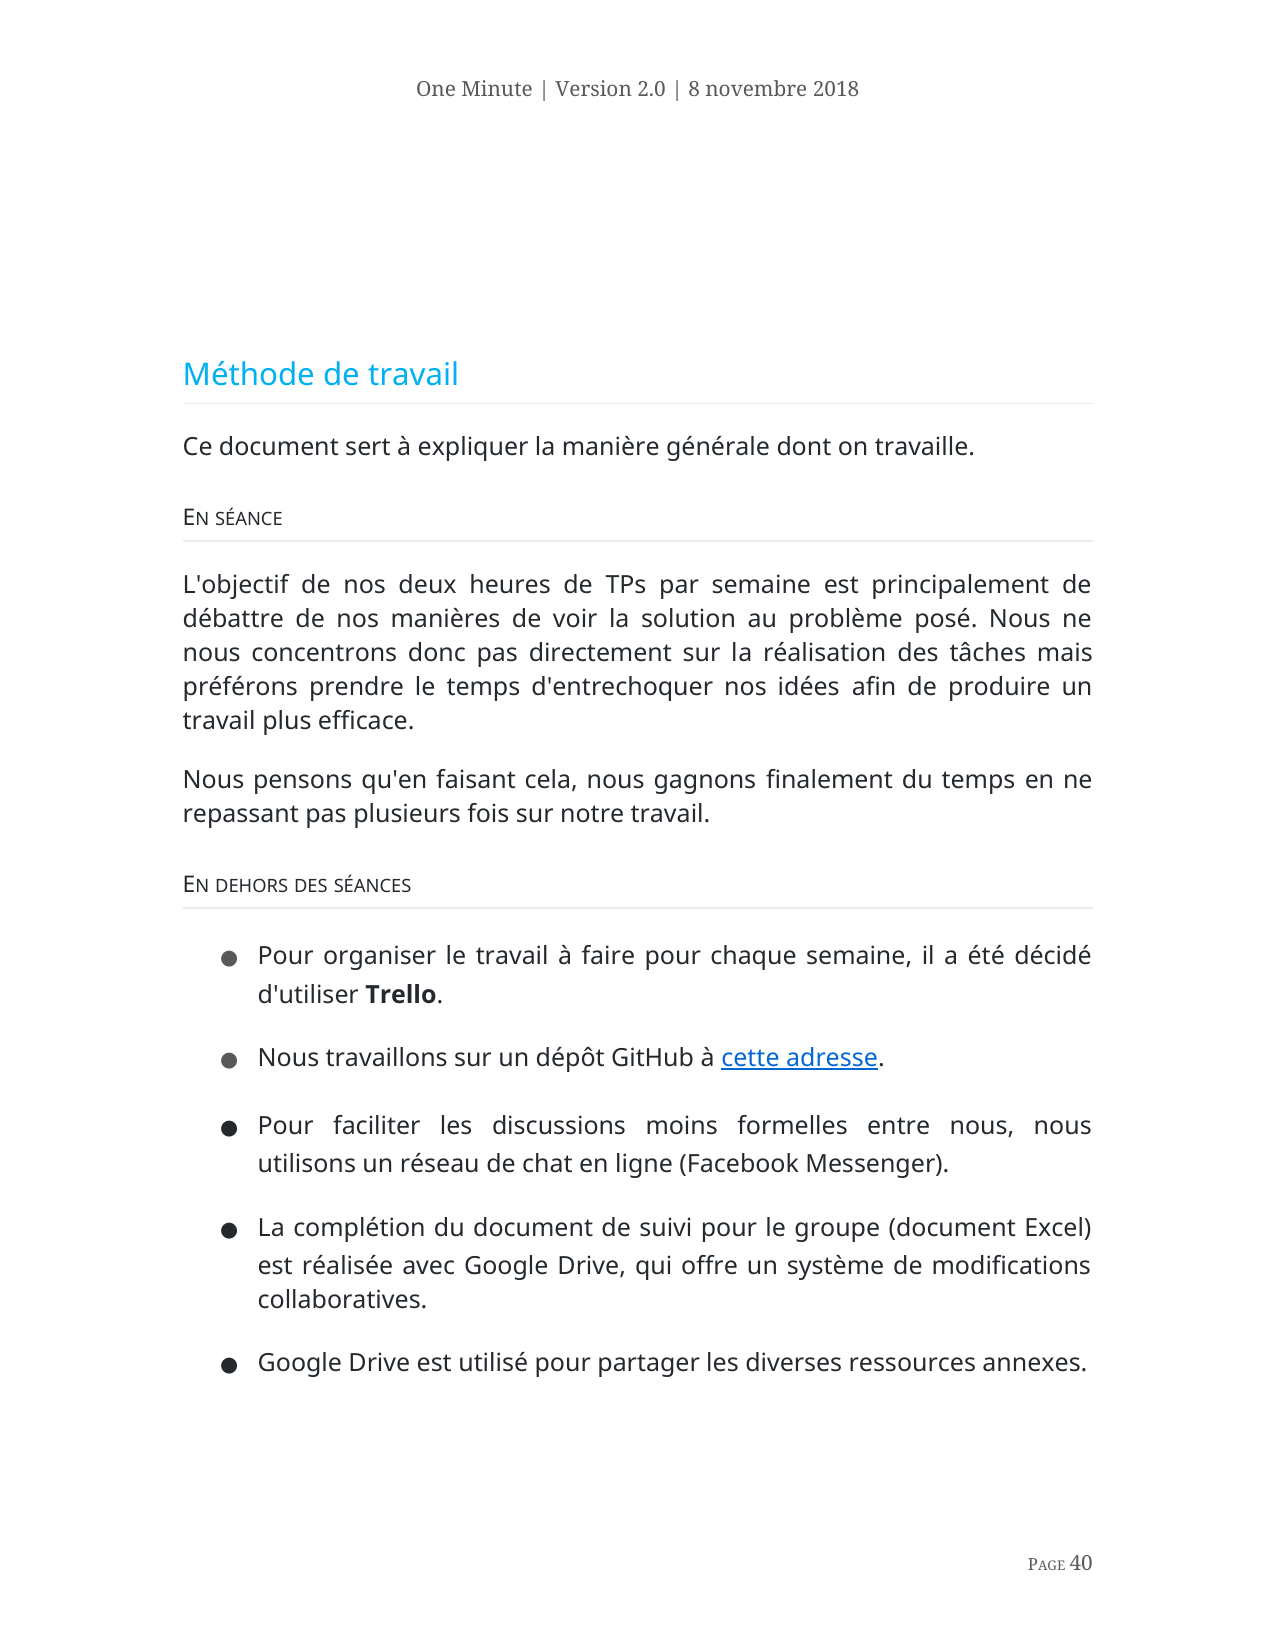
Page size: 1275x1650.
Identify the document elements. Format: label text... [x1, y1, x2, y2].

list Nous travaillons sur un dépôt GitHub à cette adresse. [220, 1036, 1093, 1078]
text L'objectif de nos deux heures de TPs par semaine est principalement de débattre de nos manières de voir la solution au problème posé. Nous ne nous concentrons donc pas directement sur la réalisation des tâches mais préférons prendre le temps d'entrechoquer nos idées afin de produire un travail plus efficace. [182, 567, 1093, 737]
subtitle En dehors des séances [182, 868, 1093, 909]
list Pour organiser le travail à faire pour chaque semaine, il a été décidé d'utiliser Trello. [220, 934, 1093, 1011]
subtitle En séance [182, 501, 1093, 542]
list Pour faciliter les discussions moins formelles entre nous, nous utilisons un réseau de chat en ligne (Facebook Messenger). [220, 1103, 1093, 1180]
subtitle Méthode de travail [182, 352, 1093, 404]
text Ce document sert à expliquer la manière générale dont on travaille. [182, 429, 1093, 463]
text Nous pensons qu'en faisant cela, nous gagnons finalement du temps en ne repassant pas plusieurs fois sur notre travail. [182, 762, 1093, 830]
list Google Drive est utilisé pour partager les diverses ressources annexes. [220, 1341, 1093, 1384]
list La complétion du document de suivi pour le groupe (document Excel) est réalisée avec Google Drive, qui offre un système de modifications collaboratives. [220, 1205, 1093, 1316]
